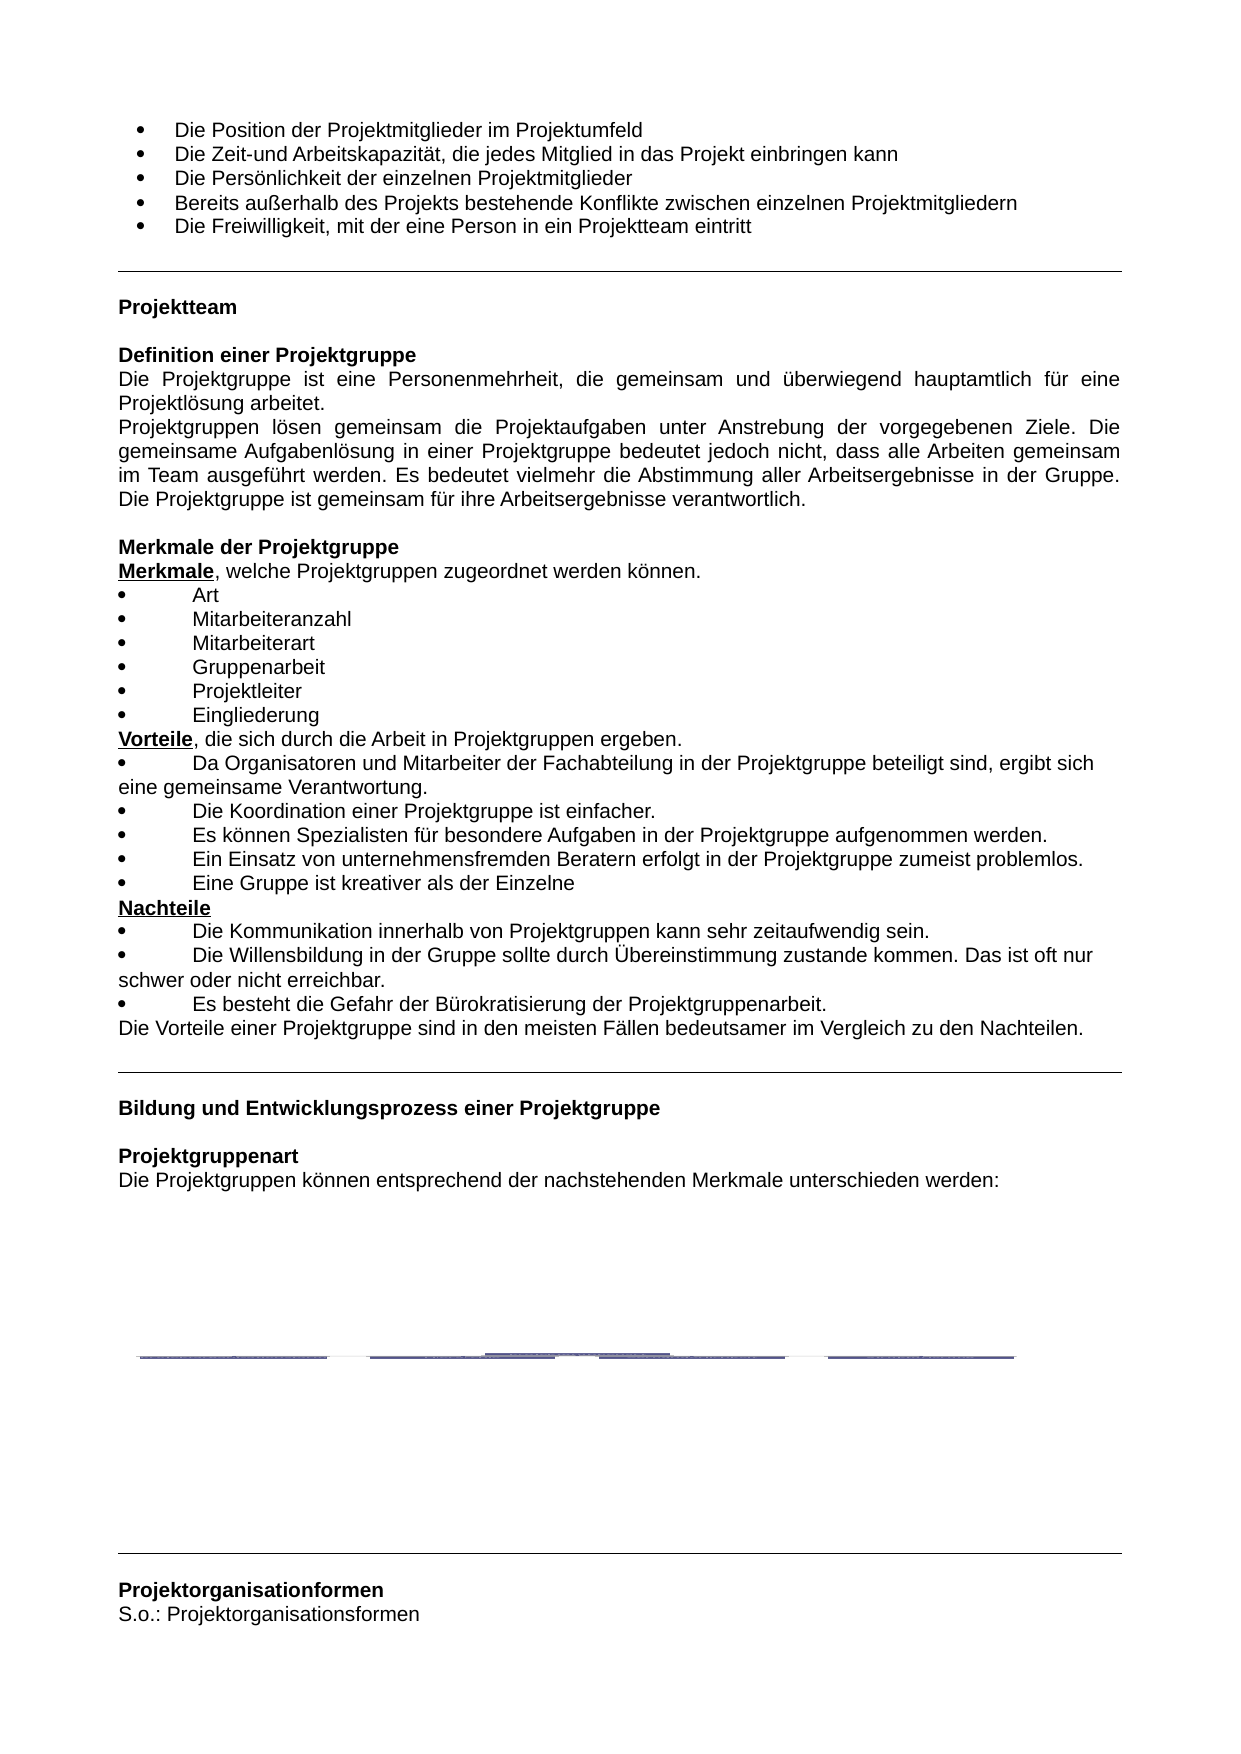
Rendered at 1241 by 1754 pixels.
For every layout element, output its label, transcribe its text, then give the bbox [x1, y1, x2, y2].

text Die Vorteile einer Projektgruppe sind in den meisten Fällen bedeutsamer im Vergleich zu den Nachteilen. [118, 1015, 1122, 1039]
list Projektleiter [118, 679, 1122, 703]
list Gruppenarbeit [118, 655, 1122, 679]
list Bereits außerhalb des Projekts bestehende Konflikte zwischen einzelnen Projektmitgliedern [137, 190, 1122, 214]
text Projektorganisationformen [118, 1577, 1122, 1601]
list Da Organisatoren und Mitarbeiter der Fachabteilung in der Projektgruppe beteiligt sind, ergibt sich eine gemeinsame Verantwortung. [118, 751, 1122, 799]
list Die Persönlichkeit der einzelnen Projektmitglieder [137, 166, 1122, 190]
subtitle Projektteam [118, 295, 1122, 319]
picture [134, 1351, 1017, 1361]
list Mitarbeiteranzahl [118, 607, 1122, 631]
subtitle Projektgruppenart [118, 1144, 1122, 1168]
text Nachteile [118, 895, 1122, 919]
text Die Projektgruppe ist eine Personenmehrheit, die gemeinsam und überwiegend hauptamtlich für eine Projektlösung arbeitet. [118, 367, 1122, 415]
text Die Projektgruppen können entsprechend der nachstehenden Merkmale unterschieden werden: [118, 1168, 1122, 1521]
text Projektgruppen lösen gemeinsam die Projektaufgaben unter Anstrebung der vorgegebenen Ziele. Die gemeinsame Aufgabenlösung in einer Projektgruppe bedeutet jedoch nicht, dass alle Arbeiten gemeinsam im Team ausgeführt werden. Es bedeutet vielmehr die Abstimmung aller Arbeitsergebnisse in der Gruppe. Die Projektgruppe ist gemeinsam für ihre Arbeitsergebnisse verantwortlich. [118, 415, 1122, 511]
list Mitarbeiterart [118, 631, 1122, 655]
list Die Kommunikation innerhalb von Projektgruppen kann sehr zeitaufwendig sein. [118, 919, 1122, 943]
list Eingliederung [118, 703, 1122, 727]
subtitle Merkmale der Projektgruppe [118, 535, 1122, 559]
list Die Willensbildung in der Gruppe sollte durch Übereinstimmung zustande kommen. Das ist oft nur schwer oder nicht erreichbar. [118, 943, 1122, 991]
list Die Position der Projektmitglieder im Projektumfeld [137, 118, 1122, 142]
list Es besteht die Gefahr der Bürokratisierung der Projektgruppenarbeit. [118, 991, 1122, 1015]
list Die Koordination einer Projektgruppe ist einfacher. [118, 799, 1122, 823]
text S.o.: Projektorganisationsformen [118, 1601, 1122, 1625]
text Merkmale, welche Projektgruppen zugeordnet werden können. [118, 559, 1122, 583]
list Art [118, 583, 1122, 607]
text Vorteile, die sich durch die Arbeit in Projektgruppen ergeben. [118, 727, 1122, 751]
list Eine Gruppe ist kreativer als der Einzelne [118, 871, 1122, 895]
list Es können Spezialisten für besondere Aufgaben in der Projektgruppe aufgenommen werden. [118, 823, 1122, 847]
subtitle Definition einer Projektgruppe [118, 343, 1122, 367]
subtitle Bildung und Entwicklungsprozess einer Projektgruppe [118, 1096, 1122, 1120]
list Ein Einsatz von unternehmensfremden Beratern erfolgt in der Projektgruppe zumeist problemlos. [118, 847, 1122, 871]
list Die Zeit-und Arbeitskapazität, die jedes Mitglied in das Projekt einbringen kann [137, 142, 1122, 166]
list Die Freiwilligkeit, mit der eine Person in ein Projektteam eintritt [137, 214, 1122, 238]
